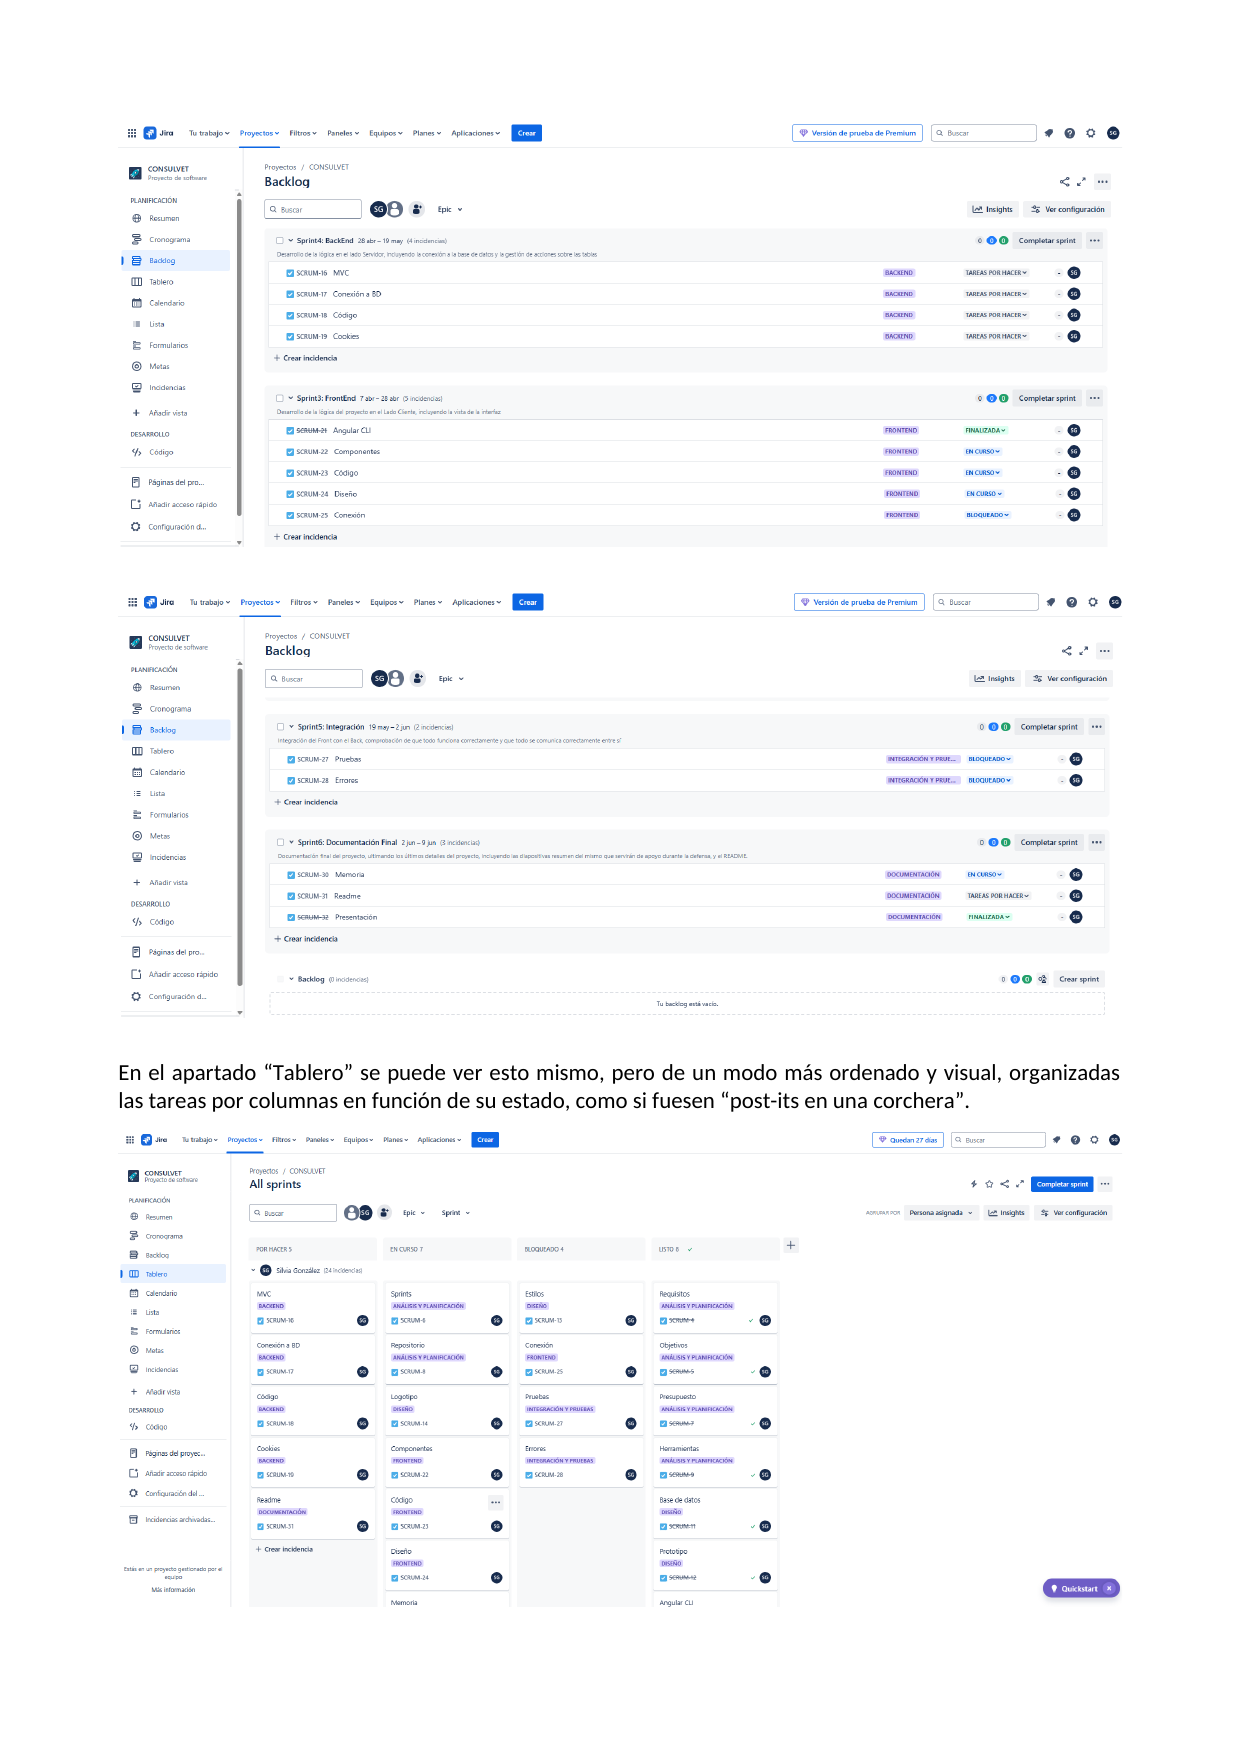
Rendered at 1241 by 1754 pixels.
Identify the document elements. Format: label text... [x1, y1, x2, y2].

picture [118, 118, 1123, 547]
picture [118, 587, 1123, 1018]
picture [118, 1127, 1123, 1607]
text En el apartado “Tablero” se puede ver esto mismo, pero de un modo más ordenado y visual, organizadas las tareas por columnas en función de su estado, como si fuesen “post-its en una corchera”. [118, 1058, 1122, 1114]
